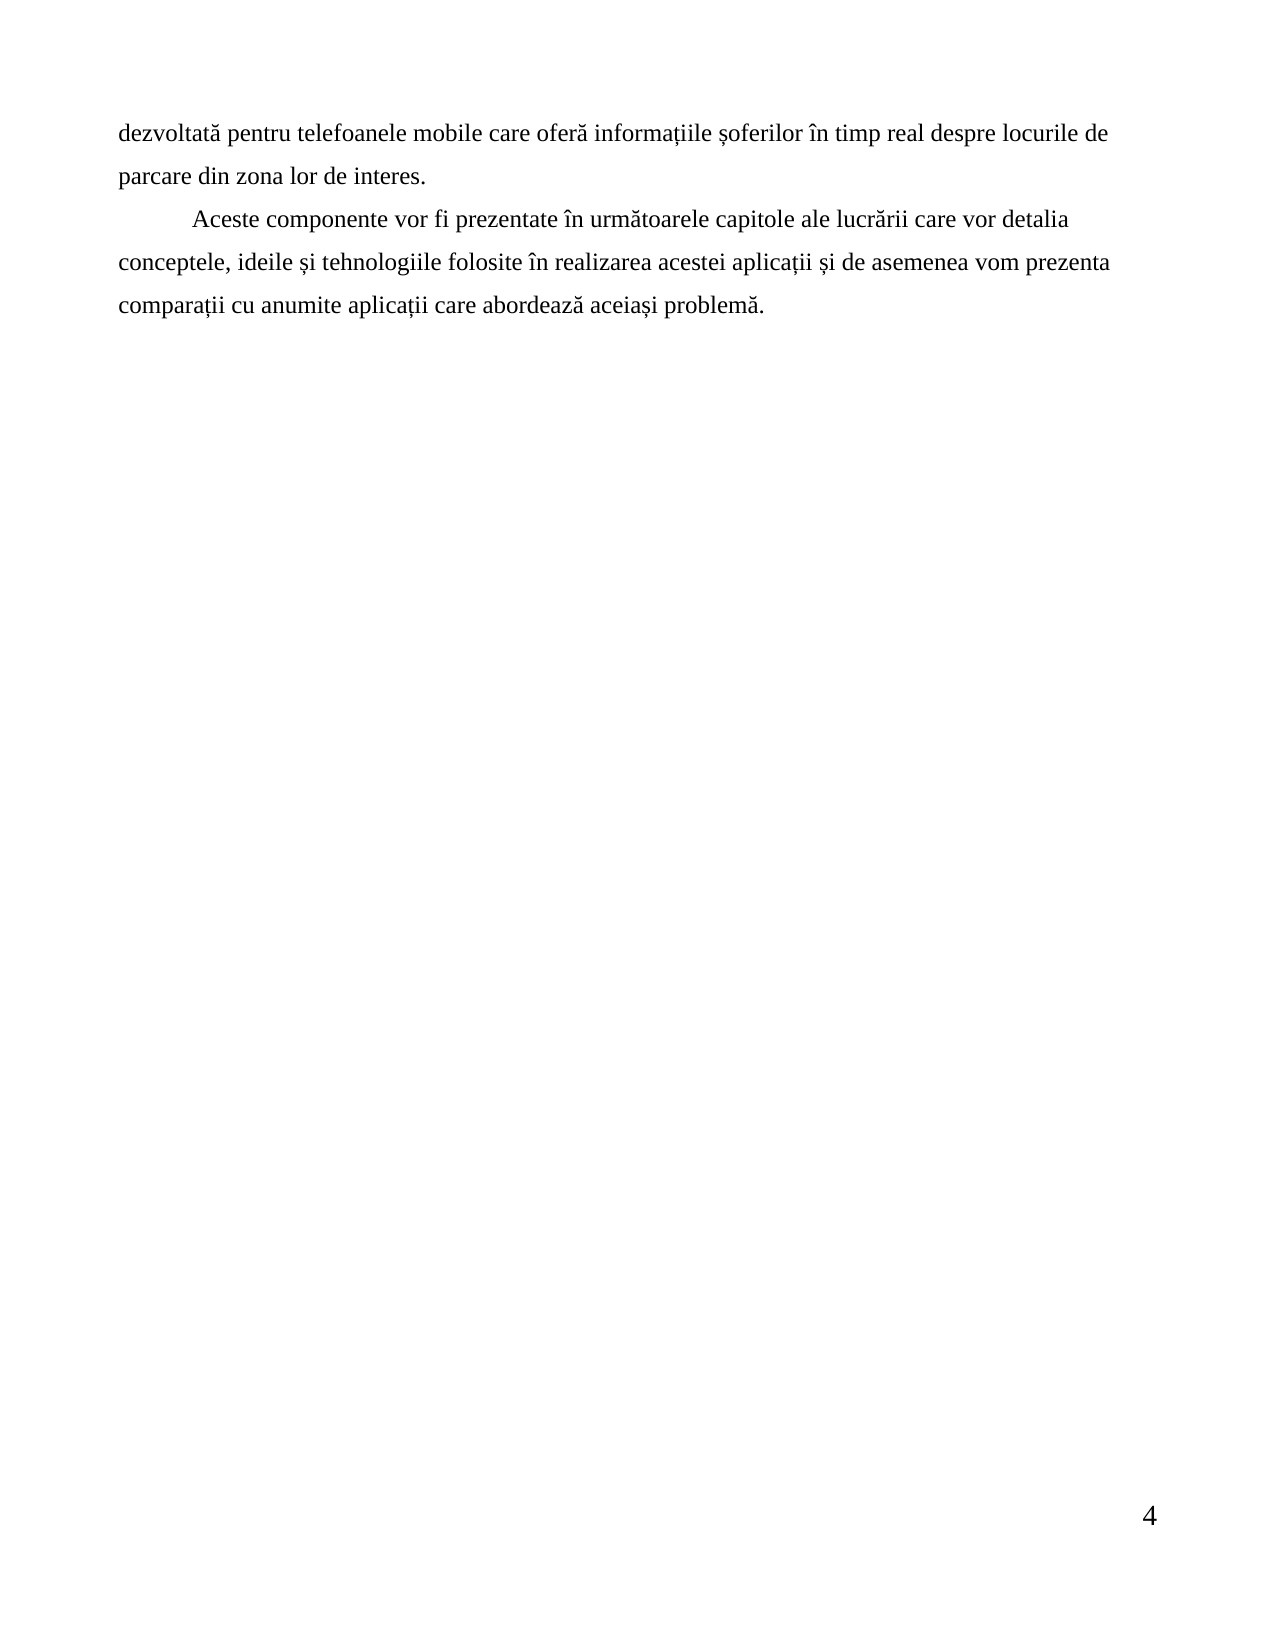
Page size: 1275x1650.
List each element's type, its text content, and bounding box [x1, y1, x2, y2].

text Aceste componente vor fi prezentate în următoarele capitole ale lucrării care vor detalia conceptele, ideile și tehnologiile folosite în realizarea acestei aplicații și de asemenea vom prezenta comparații cu anumite aplicații care abordează aceiași problemă. [118, 204, 1157, 319]
text dezvoltată pentru telefoanele mobile care oferă informațiile șoferilor în timp real despre locurile de parcare din zona lor de interes. [118, 118, 1157, 190]
